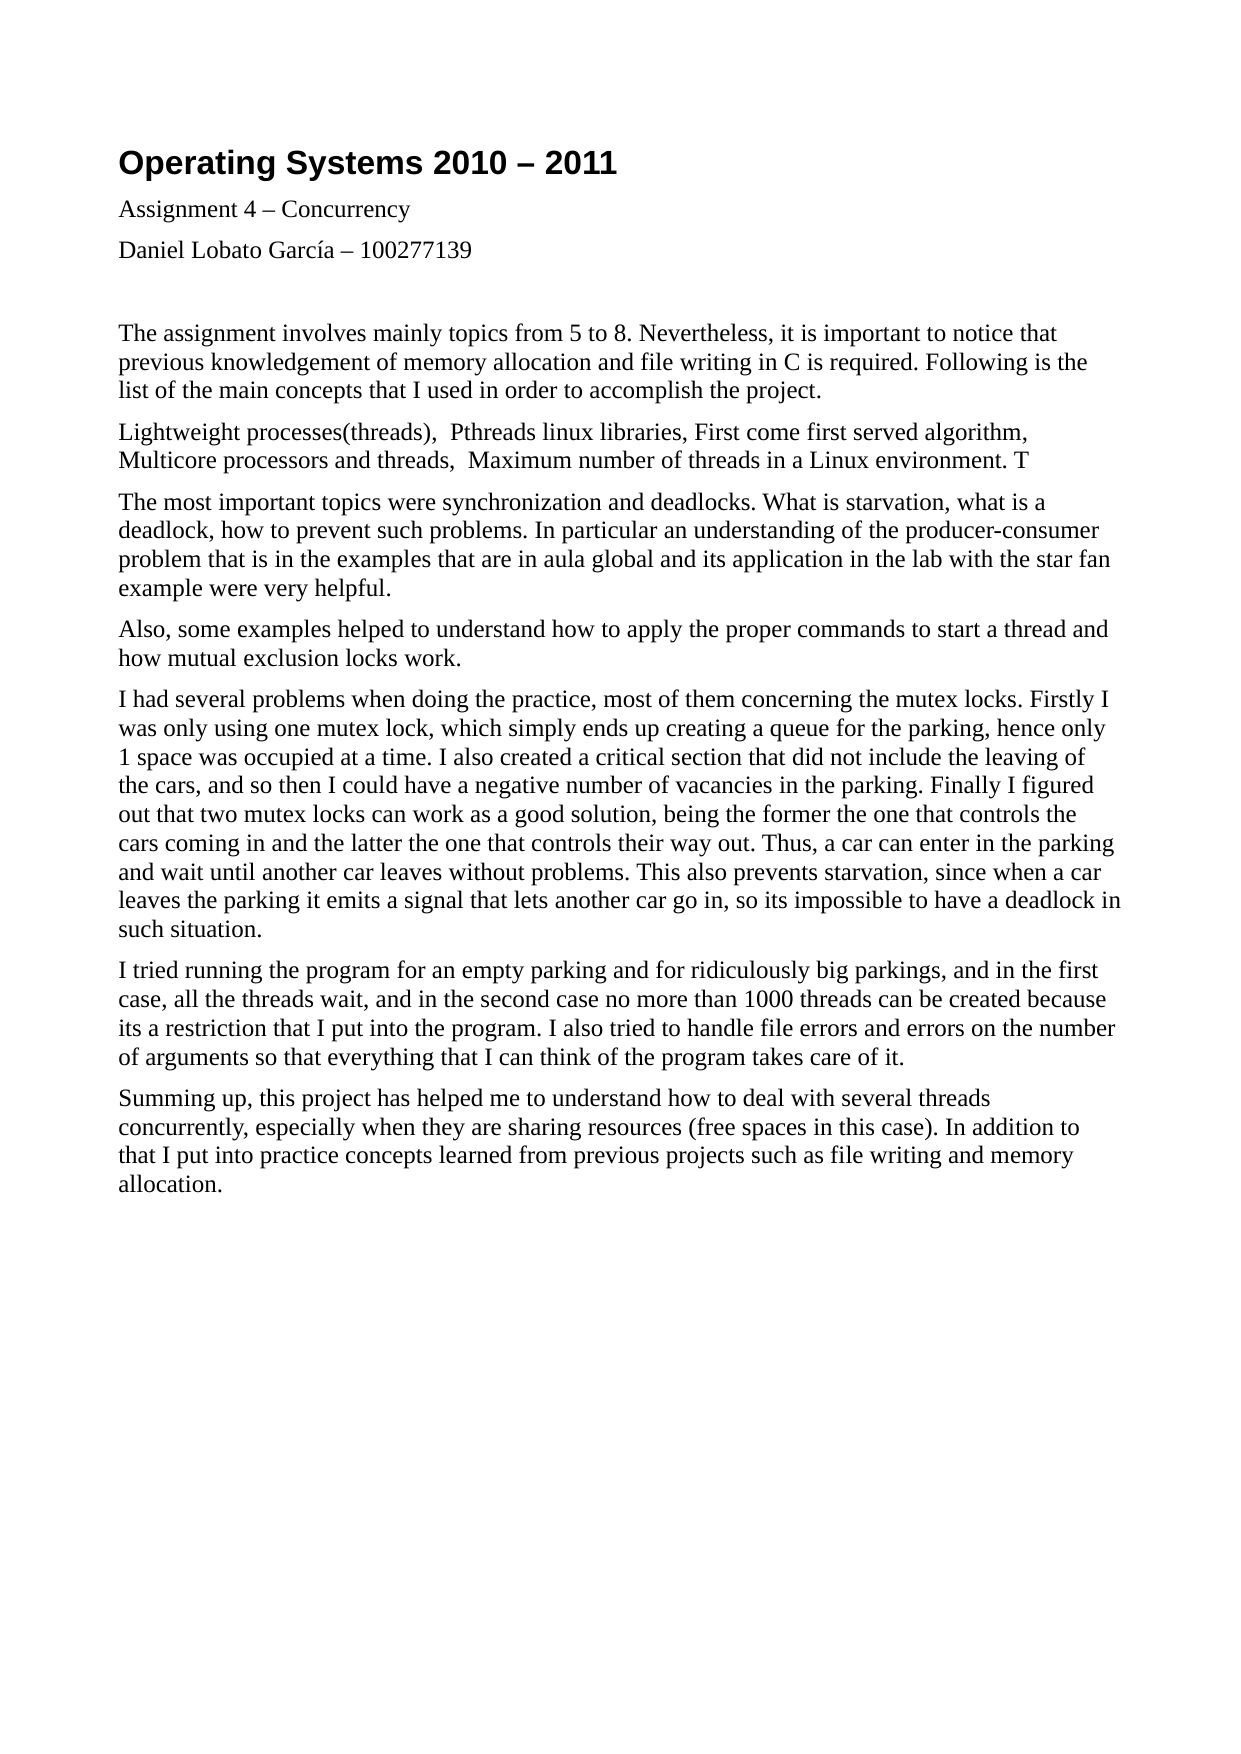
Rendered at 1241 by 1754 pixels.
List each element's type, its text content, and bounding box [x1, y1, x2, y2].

text The assignment involves mainly topics from 5 to 8. Nevertheless, it is important to notice that previous knowledgement of memory allocation and file writing in C is required. Following is the list of the main concepts that I used in order to accomplish the project. [118, 318, 1122, 404]
subtitle Operating Systems 2010 – 2011 [118, 143, 1122, 182]
text Also, some examples helped to understand how to apply the proper commands to start a thread and how mutual exclusion locks work. [118, 614, 1122, 672]
text I had several problems when doing the practice, most of them concerning the mutex locks. Firstly I was only using one mutex lock, which simply ends up creating a queue for the parking, hence only 1 space was occupied at a time. I also created a critical section that did not include the leaving of the cars, and so then I could have a negative number of vacancies in the parking. Finally I figured out that two mutex locks can work as a good solution, being the former the one that controls the cars coming in and the latter the one that controls their way out. Thus, a car can enter in the parking and wait until another car leaves without problems. This also prevents starvation, since when a car leaves the parking it emits a signal that lets another car go in, so its impossible to have a deadlock in such situation. [118, 684, 1122, 943]
text Lightweight processes(threads), Pthreads linux libraries, First come first served algorithm, Multicore processors and threads, Maximum number of threads in a Linux environment. T [118, 417, 1122, 474]
text I tried running the program for an empty parking and for ridiculously big parkings, and in the first case, all the threads wait, and in the second case no more than 1000 threads can be created because its a restriction that I put into the program. I also tried to handle file errors and errors on the number of arguments so that everything that I can think of the program takes care of it. [118, 956, 1122, 1071]
text Summing up, this project has helped me to understand how to deal with several threads concurrently, especially when they are sharing resources (free spaces in this case). In addition to that I put into practice concepts learned from previous projects such as file writing and memory allocation. [118, 1083, 1122, 1198]
text Assignment 4 – Concurrency [118, 194, 1122, 223]
text The most important topics were synchronization and deadlocks. What is starvation, what is a deadlock, how to prevent such problems. In particular an understanding of the producer-consumer problem that is in the examples that are in aula global and its application in the lab with the star fan example were very helpful. [118, 487, 1122, 602]
text Daniel Lobato García – 100277139 [118, 236, 1122, 264]
